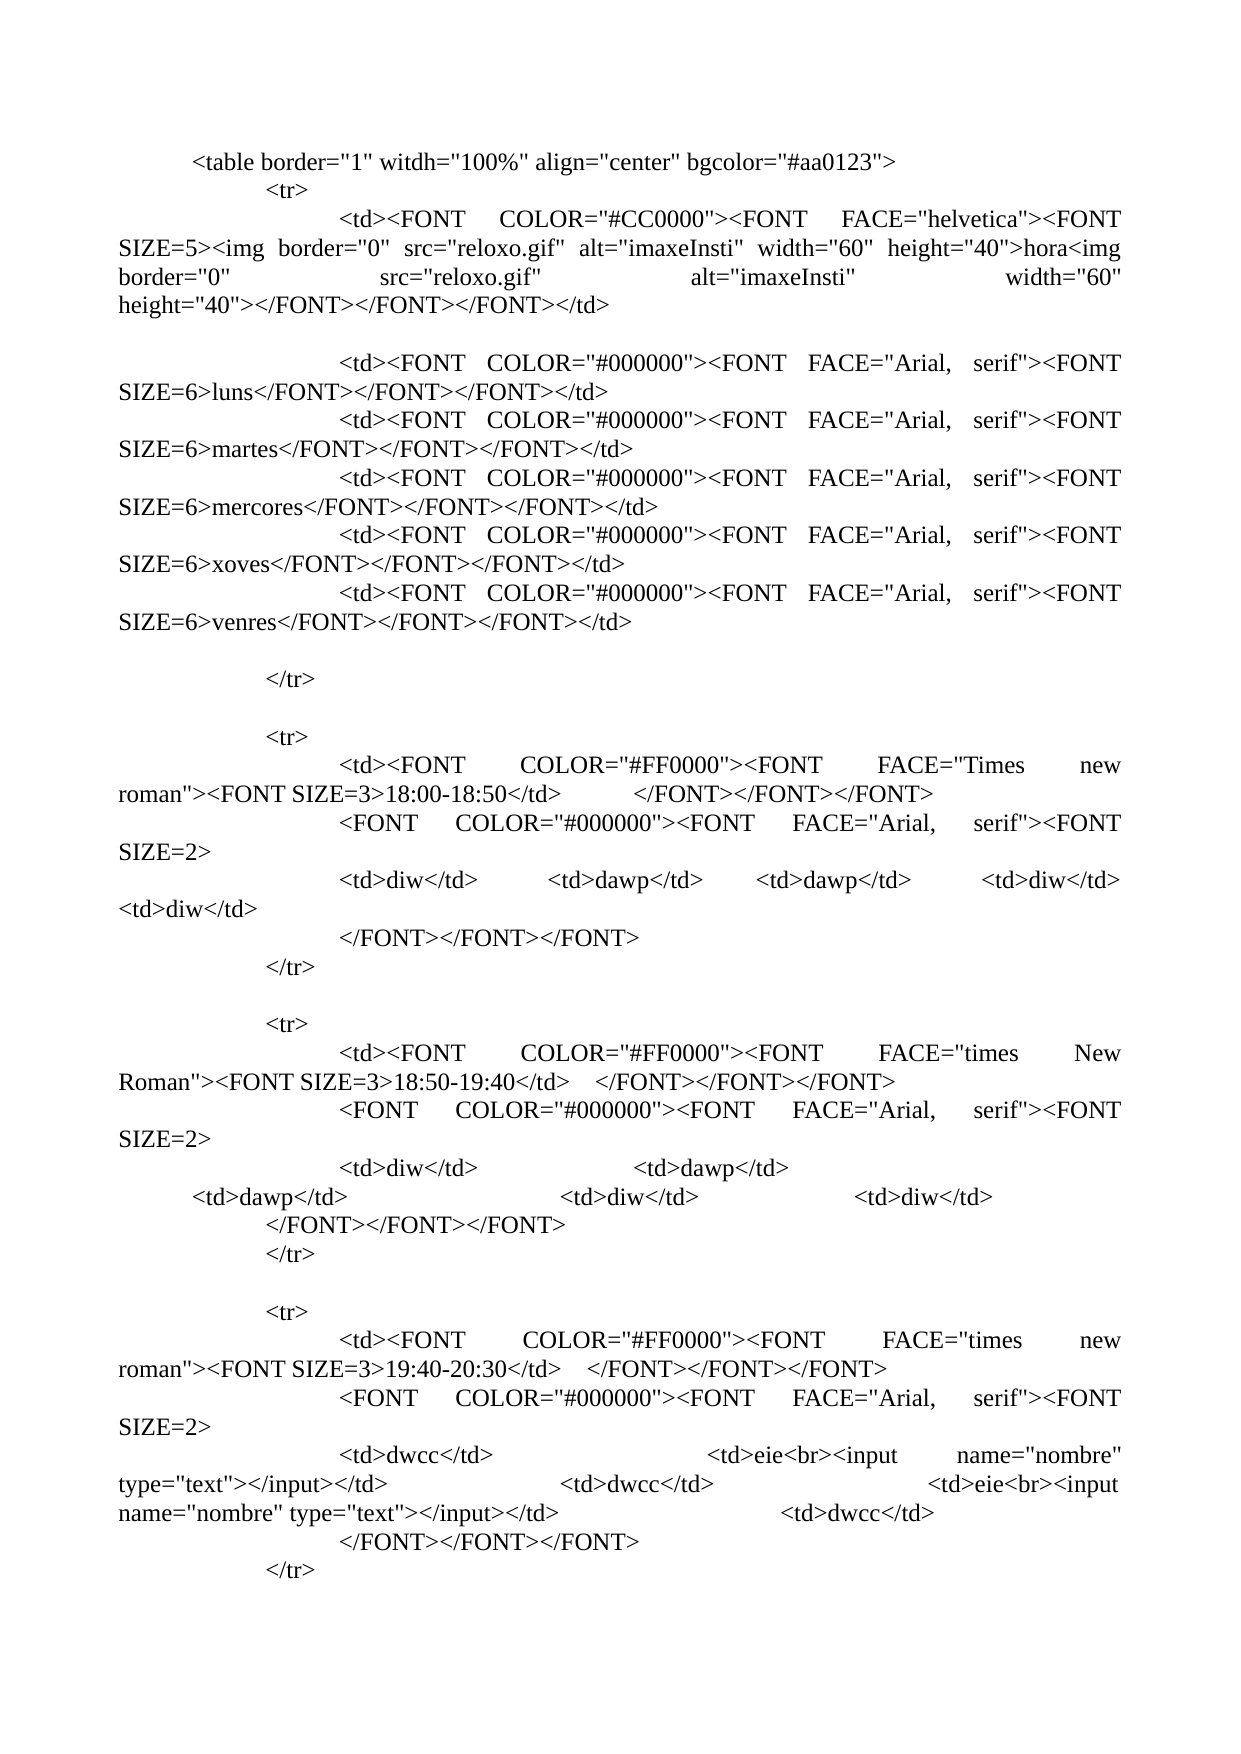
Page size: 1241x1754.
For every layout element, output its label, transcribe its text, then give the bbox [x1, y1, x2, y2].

text <td>dwcc</td> <td>eie<br><input name="nombre" type="text"></input></td> <td>dwcc</td> <td>eie<br><input name="nombre" type="text"></input></td> <td>dwcc</td> [118, 1441, 1122, 1527]
text </FONT></FONT></FONT> [118, 923, 1122, 952]
text <td>diw</td> <td>dawp</td> <td>dawp</td> <td>diw</td> <td>diw</td> [118, 1153, 1122, 1211]
text </tr> [118, 1239, 1122, 1268]
text <td><FONT COLOR="#CC0000"><FONT FACE="helvetica"><FONT SIZE=5><img border="0" src="reloxo.gif" alt="imaxeInsti" width="60" height="40">hora<img border="0" src="reloxo.gif" alt="imaxeInsti" width="60" height="40"></FONT></FONT></FONT></td> [118, 204, 1122, 319]
text [118, 118, 1122, 147]
text <td><FONT COLOR="#000000"><FONT FACE="Arial, serif"><FONT SIZE=6>martes</FONT></FONT></FONT></td> [118, 406, 1122, 463]
text <td><FONT COLOR="#000000"><FONT FACE="Arial, serif"><FONT SIZE=6>mercores</FONT></FONT></FONT></td> [118, 463, 1122, 521]
text </FONT></FONT></FONT> [118, 1211, 1122, 1239]
text <td><FONT COLOR="#FF0000"><FONT FACE="times New Roman"><FONT SIZE=3>18:50-19:40</td> </FONT></FONT></FONT> [118, 1038, 1122, 1096]
text <FONT COLOR="#000000"><FONT FACE="Arial, serif"><FONT SIZE=2> [118, 1383, 1122, 1441]
text </tr> [118, 664, 1122, 693]
text <tr> [118, 722, 1122, 751]
text <td><FONT COLOR="#000000"><FONT FACE="Arial, serif"><FONT SIZE=6>xoves</FONT></FONT></FONT></td> [118, 521, 1122, 578]
text </FONT></FONT></FONT> [118, 1527, 1122, 1556]
text <td><FONT COLOR="#FF0000"><FONT FACE="times new roman"><FONT SIZE=3>19:40-20:30</td> </FONT></FONT></FONT> [118, 1326, 1122, 1383]
text </tr> [118, 1556, 1122, 1584]
text </tr> [118, 952, 1122, 981]
text <table border="1" witdh="100%" align="center" bgcolor="#aa0123"> [118, 147, 1122, 176]
text <td><FONT COLOR="#000000"><FONT FACE="Arial, serif"><FONT SIZE=6>venres</FONT></FONT></FONT></td> [118, 578, 1122, 636]
text <FONT COLOR="#000000"><FONT FACE="Arial, serif"><FONT SIZE=2> [118, 808, 1122, 866]
text <td><FONT COLOR="#000000"><FONT FACE="Arial, serif"><FONT SIZE=6>luns</FONT></FONT></FONT></td> [118, 348, 1122, 406]
text <tr> [118, 1009, 1122, 1038]
text <tr> [118, 1297, 1122, 1326]
text <td>diw</td> <td>dawp</td> <td>dawp</td> <td>diw</td> <td>diw</td> [118, 866, 1122, 923]
text <FONT COLOR="#000000"><FONT FACE="Arial, serif"><FONT SIZE=2> [118, 1096, 1122, 1153]
text <tr> [118, 176, 1122, 204]
text <td><FONT COLOR="#FF0000"><FONT FACE="Times new roman"><FONT SIZE=3>18:00-18:50</td> </FONT></FONT></FONT> [118, 751, 1122, 808]
